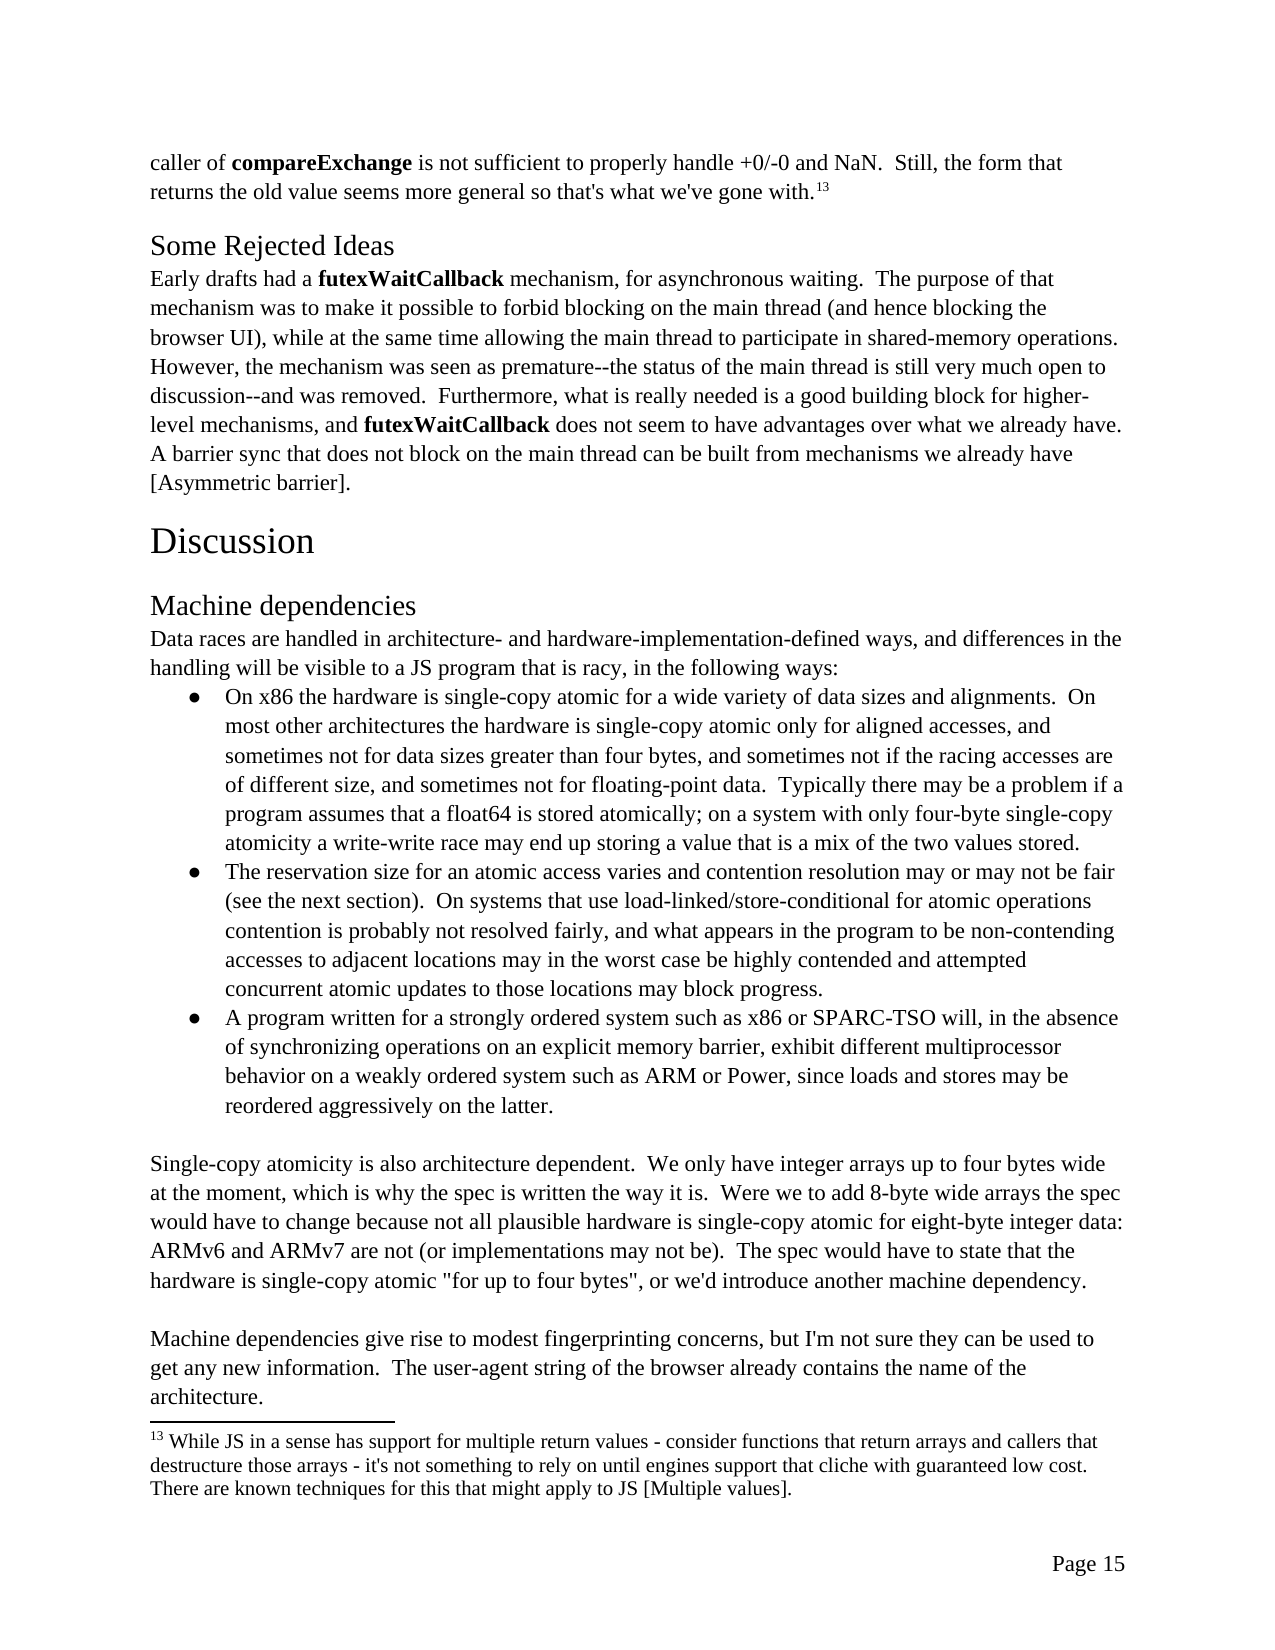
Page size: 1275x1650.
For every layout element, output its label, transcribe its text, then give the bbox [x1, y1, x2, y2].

text Machine dependencies give rise to modest fingerprinting concerns, but I'm not sure they can be used to get any new information. The user-agent string of the browser already contains the name of the architecture. [150, 1326, 1125, 1410]
subtitle Machine dependencies [150, 589, 1125, 621]
list The reservation size for an atomic access varies and contention resolution may or may not be fair (see the next section). On systems that use load-linked/store-conditional for atomic operations contention is probably not resolved fairly, and what appears in the program to be non-contending accesses to adjacent locations may in the worst case be highly contended and attempted concurrent atomic updates to those locations may block progress. [187, 859, 1125, 1001]
list On x86 the hardware is single-copy atomic for a wide variety of data sizes and alignments. On most other architectures the hardware is single-copy atomic only for aligned accesses, and sometimes not for data sizes greater than four bytes, and sometimes not if the racing accesses are of different size, and sometimes not for floating-point data. Typically there may be a problem if a program assumes that a float64 is stored atomically; on a system with only four-byte single-copy atomicity a write-write race may end up storing a value that is a mix of the two values stored. [187, 684, 1125, 856]
text caller of compareExchange is not sufficient to properly handle +0/-0 and NaN. Still, the form that returns the old value seems more general so that's what we've gone with. [150, 150, 1125, 204]
text Single-copy atomicity is also architecture dependent. We only have integer arrays up to four bytes wide at the moment, which is why the spec is written the way it is. Were we to add 8-byte wide arrays the spec would have to change because not all plausible hardware is single-copy atomic for eight-byte integer data: ARMv6 and ARMv7 are not (or implementations may not be). The spec would have to state that the hardware is single-copy atomic "for up to four bytes", or we'd introduce another machine dependency. [150, 1151, 1125, 1293]
list A program written for a strongly ordered system such as x86 or SPARC-TSO will, in the absence of synchronizing operations on an explicit memory barrier, exhibit different multiprocessor behavior on a weakly ordered system such as ARM or Power, since loads and stores may be reordered aggressively on the latter. [187, 1005, 1125, 1118]
subtitle Some Rejected Ideas [150, 229, 1125, 261]
text Data races are handled in architecture- and hardware-implementation-defined ways, and differences in the handling will be visible to a JS program that is racy, in the following ways: [150, 626, 1125, 681]
text While JS in a sense has support for multiple return values - consider functions that return arrays and callers that destructure those arrays - it's not something to rely on until engines support that cliche with guaranteed low cost. There are known techniques for this that might apply to JS [Multiple values]. [150, 1428, 1125, 1500]
text Early drafts had a futexWaitCallback mechanism, for asynchronous waiting. The purpose of that mechanism was to make it possible to forbid blocking on the main thread (and hence blocking the browser UI), while at the same time allowing the main thread to participate in shared-memory operations. However, the mechanism was seen as premature--the status of the main thread is still very much open to discussion--and was removed. Furthermore, what is really needed is a good building block for higher-level mechanisms, and futexWaitCallback does not seem to have advantages over what we already have. A barrier sync that does not block on the main thread can be built from mechanisms we already have [Asymmetric barrier]. [150, 266, 1125, 496]
subtitle Discussion [150, 520, 1125, 562]
